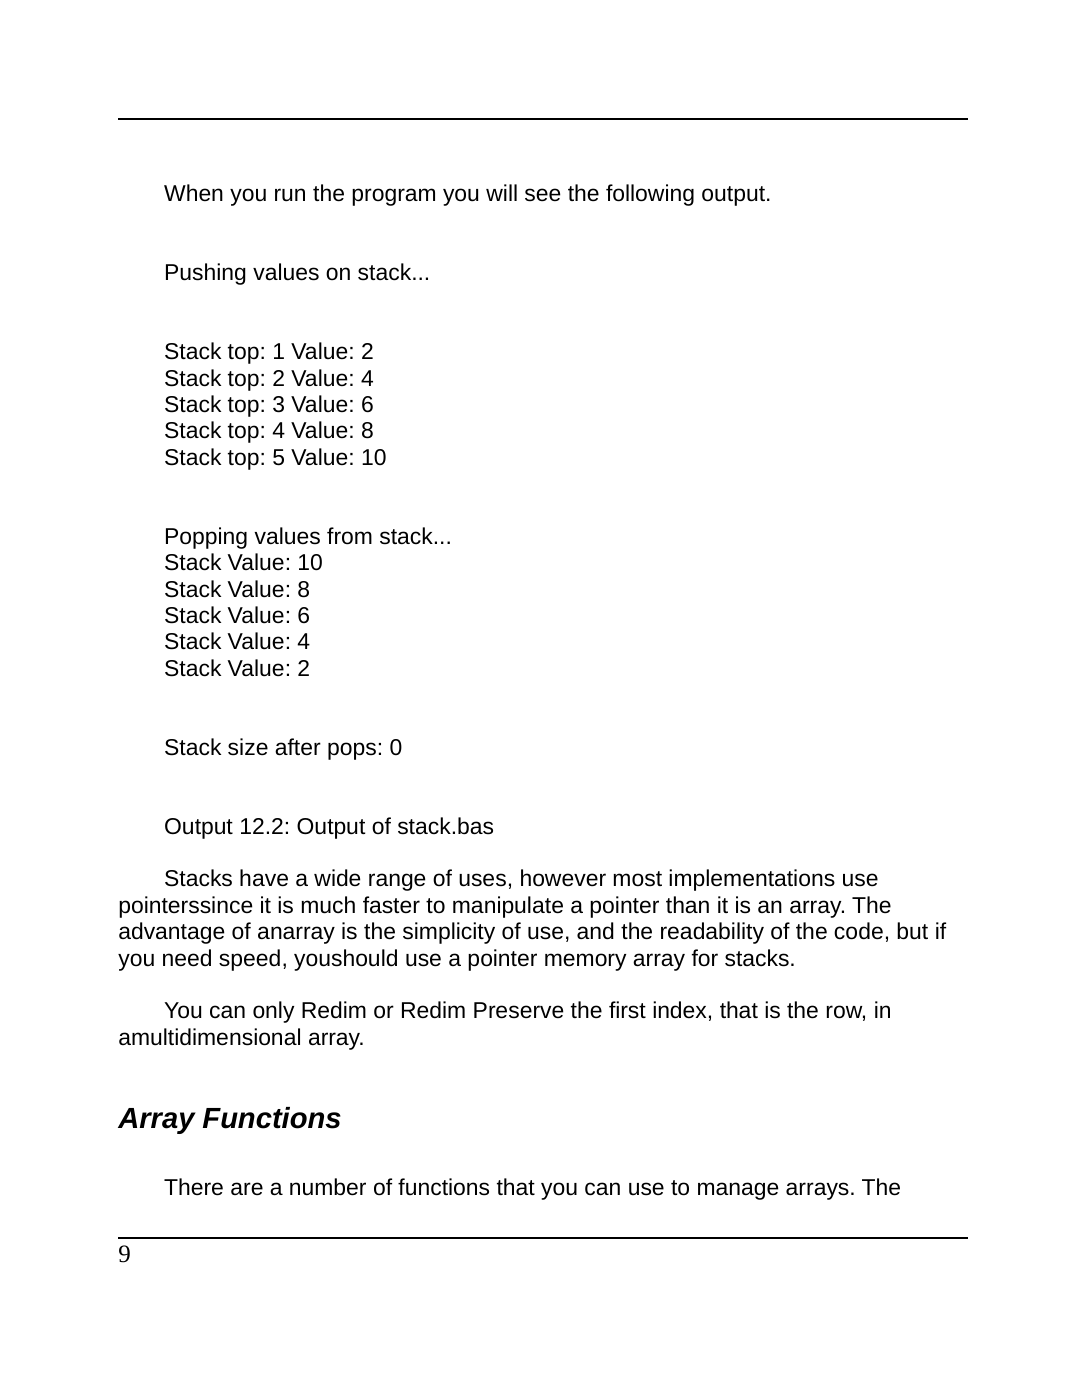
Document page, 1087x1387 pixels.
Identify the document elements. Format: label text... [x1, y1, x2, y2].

text Stack top: 5 Value: 10 [118, 444, 968, 470]
text When you run the program you will see the following output. [118, 180, 968, 207]
text Stack Value: 6 [118, 602, 968, 628]
text There are a number of functions that you can use to manage arrays. The [118, 1174, 968, 1200]
text Stack Value: 8 [118, 576, 968, 602]
text Stack Value: 4 [118, 628, 968, 654]
text Stack size after pops: 0 [118, 734, 968, 760]
text Stack Value: 10 [118, 549, 968, 576]
text Output 12.2: Output of stack.bas [118, 813, 968, 839]
text Stack Value: 2 [118, 654, 968, 681]
text Stack top: 2 Value: 4 [118, 365, 968, 391]
text Stack top: 4 Value: 8 [118, 417, 968, 444]
text Stack top: 3 Value: 6 [118, 391, 968, 417]
text Stack top: 1 Value: 2 [118, 338, 968, 365]
subtitle Array Functions [118, 1101, 968, 1135]
text Popping values from stack... [118, 523, 968, 549]
text Stacks have a wide range of uses, however most implementations use pointerssince it is much faster to manipulate a pointer than it is an array. The advantage of anarray is the simplicity of use, and the readability of the code, but if you need speed, youshould use a pointer memory array for stacks. [118, 865, 968, 971]
text Pushing values on stack... [118, 259, 968, 286]
text You can only Redim or Redim Preserve the first index, that is the row, in amultidimensional array. [118, 997, 968, 1050]
